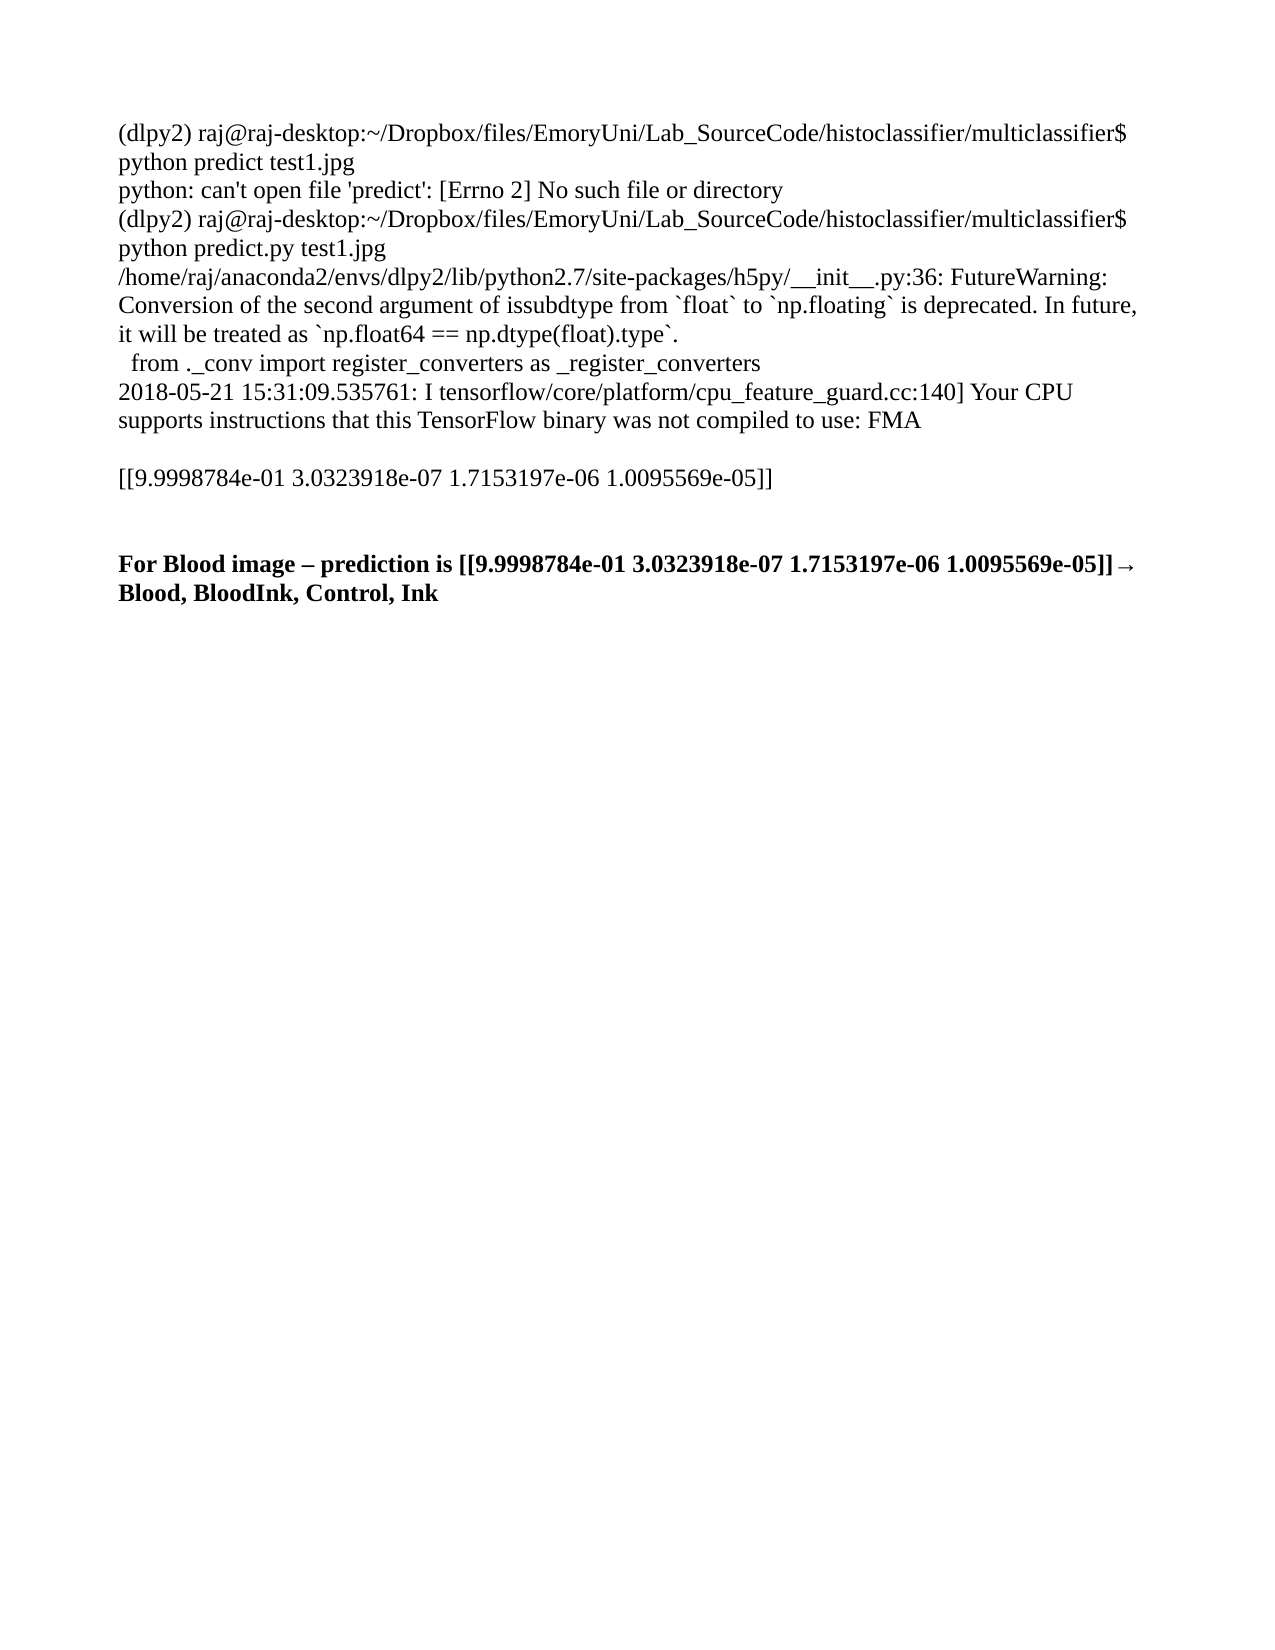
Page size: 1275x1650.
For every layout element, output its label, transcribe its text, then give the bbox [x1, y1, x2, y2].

text (dlpy2) raj@raj-desktop:~/Dropbox/files/EmoryUni/Lab_SourceCode/histoclassifier/multiclassifier$ python predict.py test1.jpg [118, 204, 1157, 262]
text python: can't open file 'predict': [Errno 2] No such file or directory [118, 176, 1157, 204]
text /home/raj/anaconda2/envs/dlpy2/lib/python2.7/site-packages/h5py/__init__.py:36: FutureWarning: Conversion of the second argument of issubdtype from `float` to `np.floating` is deprecated. In future, it will be treated as `np.float64 == np.dtype(float).type`. [118, 262, 1157, 348]
text (dlpy2) raj@raj-desktop:~/Dropbox/files/EmoryUni/Lab_SourceCode/histoclassifier/multiclassifier$ python predict test1.jpg [118, 118, 1157, 176]
text 2018-05-21 15:31:09.535761: I tensorflow/core/platform/cpu_feature_guard.cc:140] Your CPU supports instructions that this TensorFlow binary was not compiled to use: FMA [118, 377, 1157, 434]
text For Blood image – prediction is [[9.9998784e-01 3.0323918e-07 1.7153197e-06 1.0095569e-05]]→ Blood, BloodInk, Control, Ink [118, 549, 1157, 607]
text from ._conv import register_converters as _register_converters [118, 348, 1157, 377]
text [[9.9998784e-01 3.0323918e-07 1.7153197e-06 1.0095569e-05]] [118, 463, 1157, 492]
